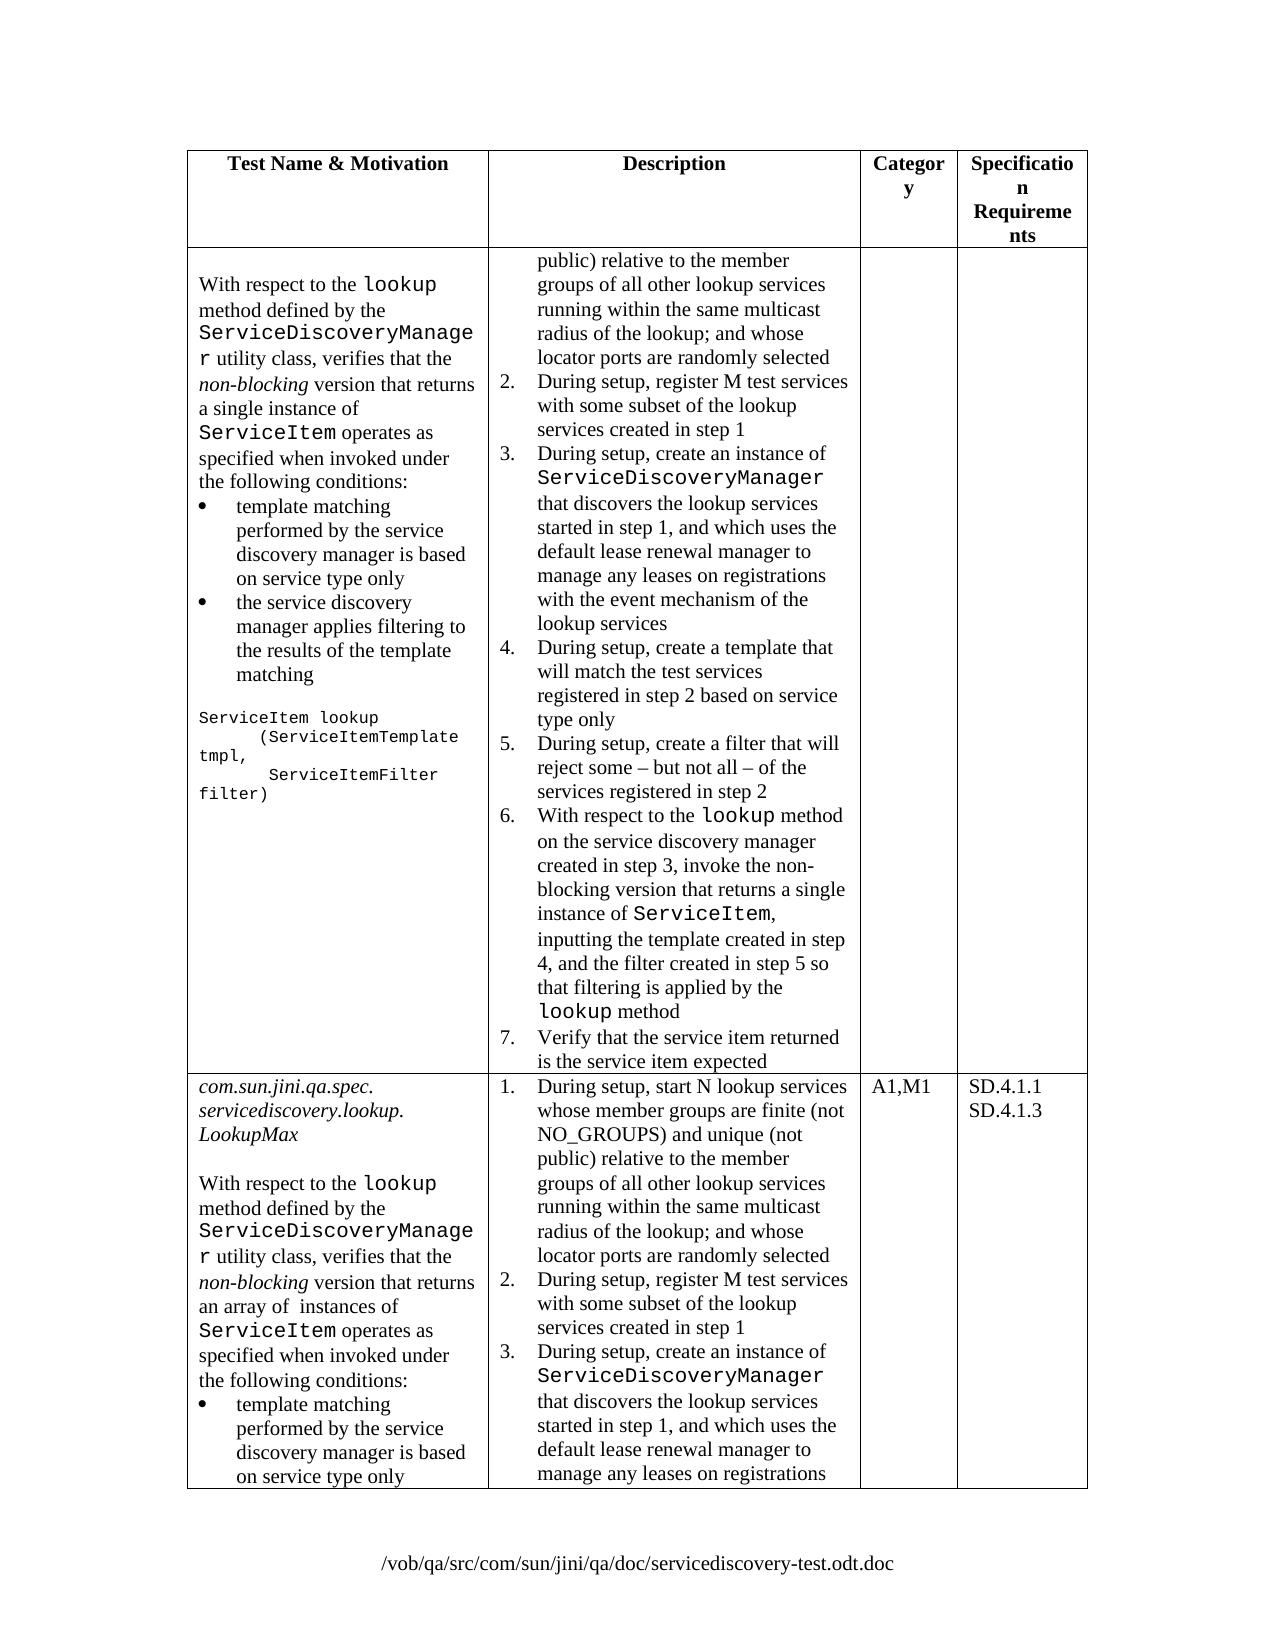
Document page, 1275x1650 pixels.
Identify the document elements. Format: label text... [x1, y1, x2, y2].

table_cell With respect to the lookup method defined by the ServiceDiscoveryManager utility class, verifies that the non-blocking version that returns a single instance of ServiceItem operates as specified when invoked under the following conditions: template matching performed by the service discovery manager is based on service type only the service discovery manager applies filtering to the results of the template matching ServiceItem lookup (ServiceItemTemplate tmpl, ServiceItemFilter filter) [188, 248, 488, 1073]
table_header Description [489, 151, 860, 247]
table_cell A1,M1 [861, 1074, 957, 1488]
table_cell [861, 248, 957, 1073]
table_cell During setup, start N lookup services whose member groups are finite (not NO_GROUPS) and unique (not public) relative to the member groups of all other lookup services running within the same multicast radius of the lookup; and whose locator ports are randomly selected During setup, register M test services with some subset of the lookup services created in step 1 During setup, create an instance of ServiceDiscoveryManager that discovers the lookup services started in step 1, and which uses the default lease renewal manager to manage any leases on registrations with the event mechanism of the lookup services During setup, create a template that will match the test services registered in step 2 based on service type only With respect to the lookup method on the service discovery manager created in step 3, invoke the non-blocking version that returns an array of instances of ServiceItem, inputting the template created in step 4, and inputting null as the filter parameter so that no filtering is applied by the lookup method Verify that the service items returned are the service items expected [489, 1074, 860, 1488]
table_cell [958, 248, 1087, 1073]
table_header Test Name & Motivation [188, 151, 488, 247]
table_cell com.sun.jini.qa.spec. servicediscovery.lookup. LookupMax With respect to the lookup method defined by the ServiceDiscoveryManager utility class, verifies that the non-blocking version that returns an array of instances of ServiceItem operates as specified when invoked under the following conditions: template matching performed by the service discovery manager is based on service type only the service discovery manager applies no filtering to the results of the template matching ServiceItem lookup (ServiceItemTemplate tmpl, int maxMatches, ServiceItemFilter filter) [188, 1074, 488, 1488]
table_cell SD.4.1.1 SD.4.1.3 [958, 1074, 1087, 1488]
table_header Specification Requirements [958, 151, 1087, 247]
table_cell During setup, start N lookup services whose member groups are finite (not NO_GROUPS) and unique (not public) relative to the member groups of all other lookup services running within the same multicast radius of the lookup; and whose locator ports are randomly selected During setup, register M test services with some subset of the lookup services created in step 1 During setup, create an instance of ServiceDiscoveryManager that discovers the lookup services started in step 1, and which uses the default lease renewal manager to manage any leases on registrations with the event mechanism of the lookup services During setup, create a template that will match the test services registered in step 2 based on service type only During setup, create a filter that will reject some – but not all – of the services registered in step 2 With respect to the lookup method on the service discovery manager created in step 3, invoke the non-blocking version that returns a single instance of ServiceItem, inputting the template created in step 4, and the filter created in step 5 so that filtering is applied by the lookup method Verify that the service item returned is the service item expected [489, 248, 860, 1073]
table_header Category [861, 151, 957, 247]
